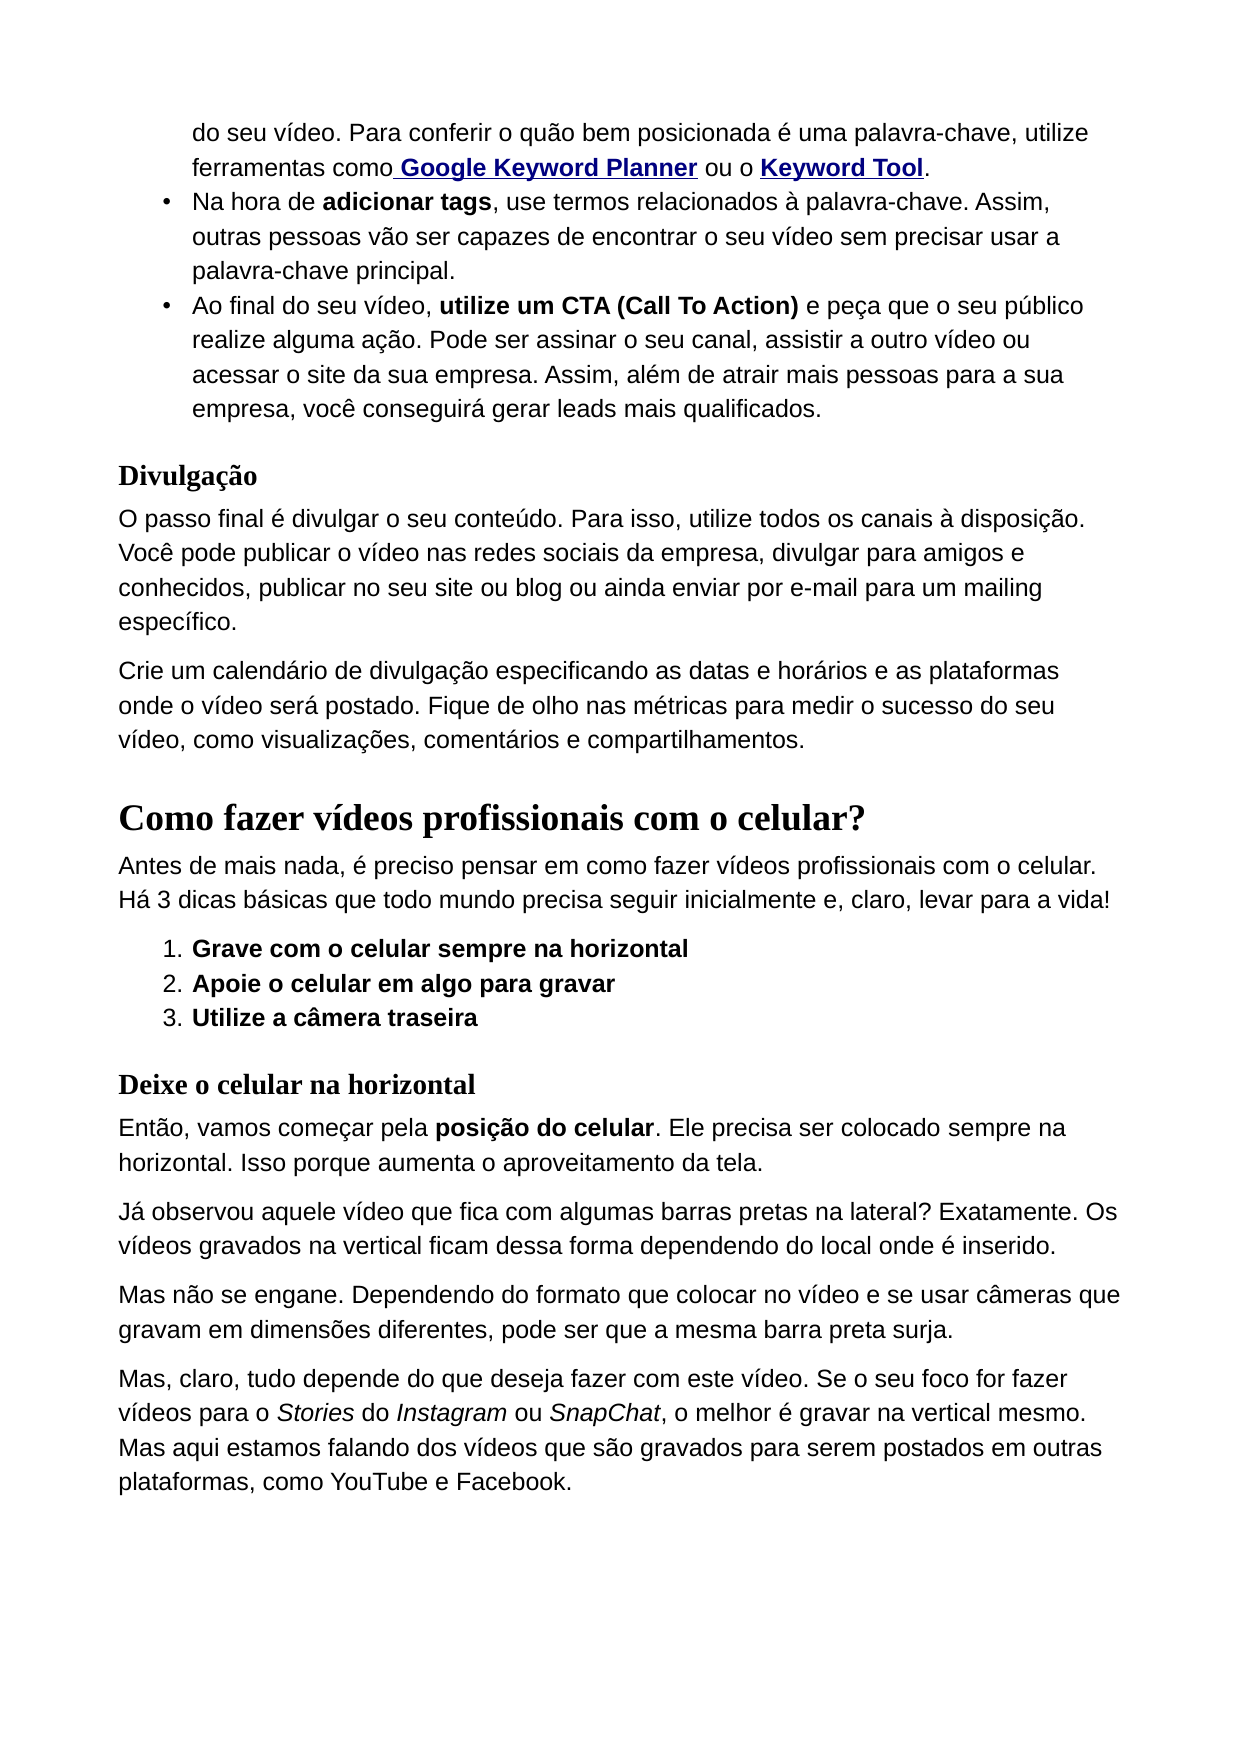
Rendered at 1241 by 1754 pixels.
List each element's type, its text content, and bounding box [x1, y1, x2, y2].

text Já observou aquele vídeo que fica com algumas barras pretas na lateral? Exatamente. Os vídeos gravados na vertical ficam dessa forma dependendo do local onde é inserido. [118, 1197, 1122, 1260]
list Na hora de adicionar tags, use termos relacionados à palavra-chave. Assim, outras pessoas vão ser capazes de encontrar o seu vídeo sem precisar usar a palavra-chave principal. [162, 187, 1122, 285]
text Mas não se engane. Dependendo do formato que colocar no vídeo e se usar câmeras que gravam em dimensões diferentes, pode ser que a mesma barra preta surja. [118, 1280, 1122, 1343]
subtitle Deixe o celular na horizontal [118, 1067, 1122, 1101]
list Ao final do seu vídeo, utilize um CTA (Call To Action) e peça que o seu público realize alguma ação. Pode ser assinar o seu canal, assistir a outro vídeo ou acessar o site da sua empresa. Assim, além de atrair mais pessoas para a sua empresa, você conseguirá gerar leads mais qualificados. [162, 291, 1122, 423]
text O passo final é divulgar o seu conteúdo. Para isso, utilize todos os canais à disposição. Você pode publicar o vídeo nas redes sociais da empresa, divulgar para amigos e conhecidos, publicar no seu site ou blog ou ainda enviar por e-mail para um mailing específico. [118, 504, 1122, 636]
list do seu vídeo. Para conferir o quão bem posicionada é uma palavra-chave, utilize ferramentas como Google Keyword Planner ou o Keyword Tool. [162, 118, 1122, 181]
text Crie um calendário de divulgação especificando as datas e horários e as plataformas onde o vídeo será postado. Fique de olho nas métricas para medir o sucesso do seu vídeo, como visualizações, comentários e compartilhamentos. [118, 656, 1122, 754]
list Grave com o celular sempre na horizontal [162, 934, 1122, 963]
subtitle Divulgação [118, 458, 1122, 491]
text Então, vamos começar pela posição do celular. Ele precisa ser colocado sempre na horizontal. Isso porque aumenta o aproveitamento da tela. [118, 1113, 1122, 1176]
subtitle Como fazer vídeos profissionais com o celular? [118, 795, 1122, 838]
text Antes de mais nada, é preciso pensar em como fazer vídeos profissionais com o celular. Há 3 dicas básicas que todo mundo precisa seguir inicialmente e, claro, levar para a vida! [118, 851, 1122, 914]
list Apoie o celular em algo para gravar [162, 969, 1122, 998]
text Mas, claro, tudo depende do que deseja fazer com este vídeo. Se o seu foco for fazer vídeos para o Stories do Instagram ou SnapChat, o melhor é gravar na vertical mesmo. Mas aqui estamos falando dos vídeos que são gravados para serem postados em outras plataformas, como YouTube e Facebook. [118, 1364, 1122, 1496]
list Utilize a câmera traseira [162, 1003, 1122, 1032]
